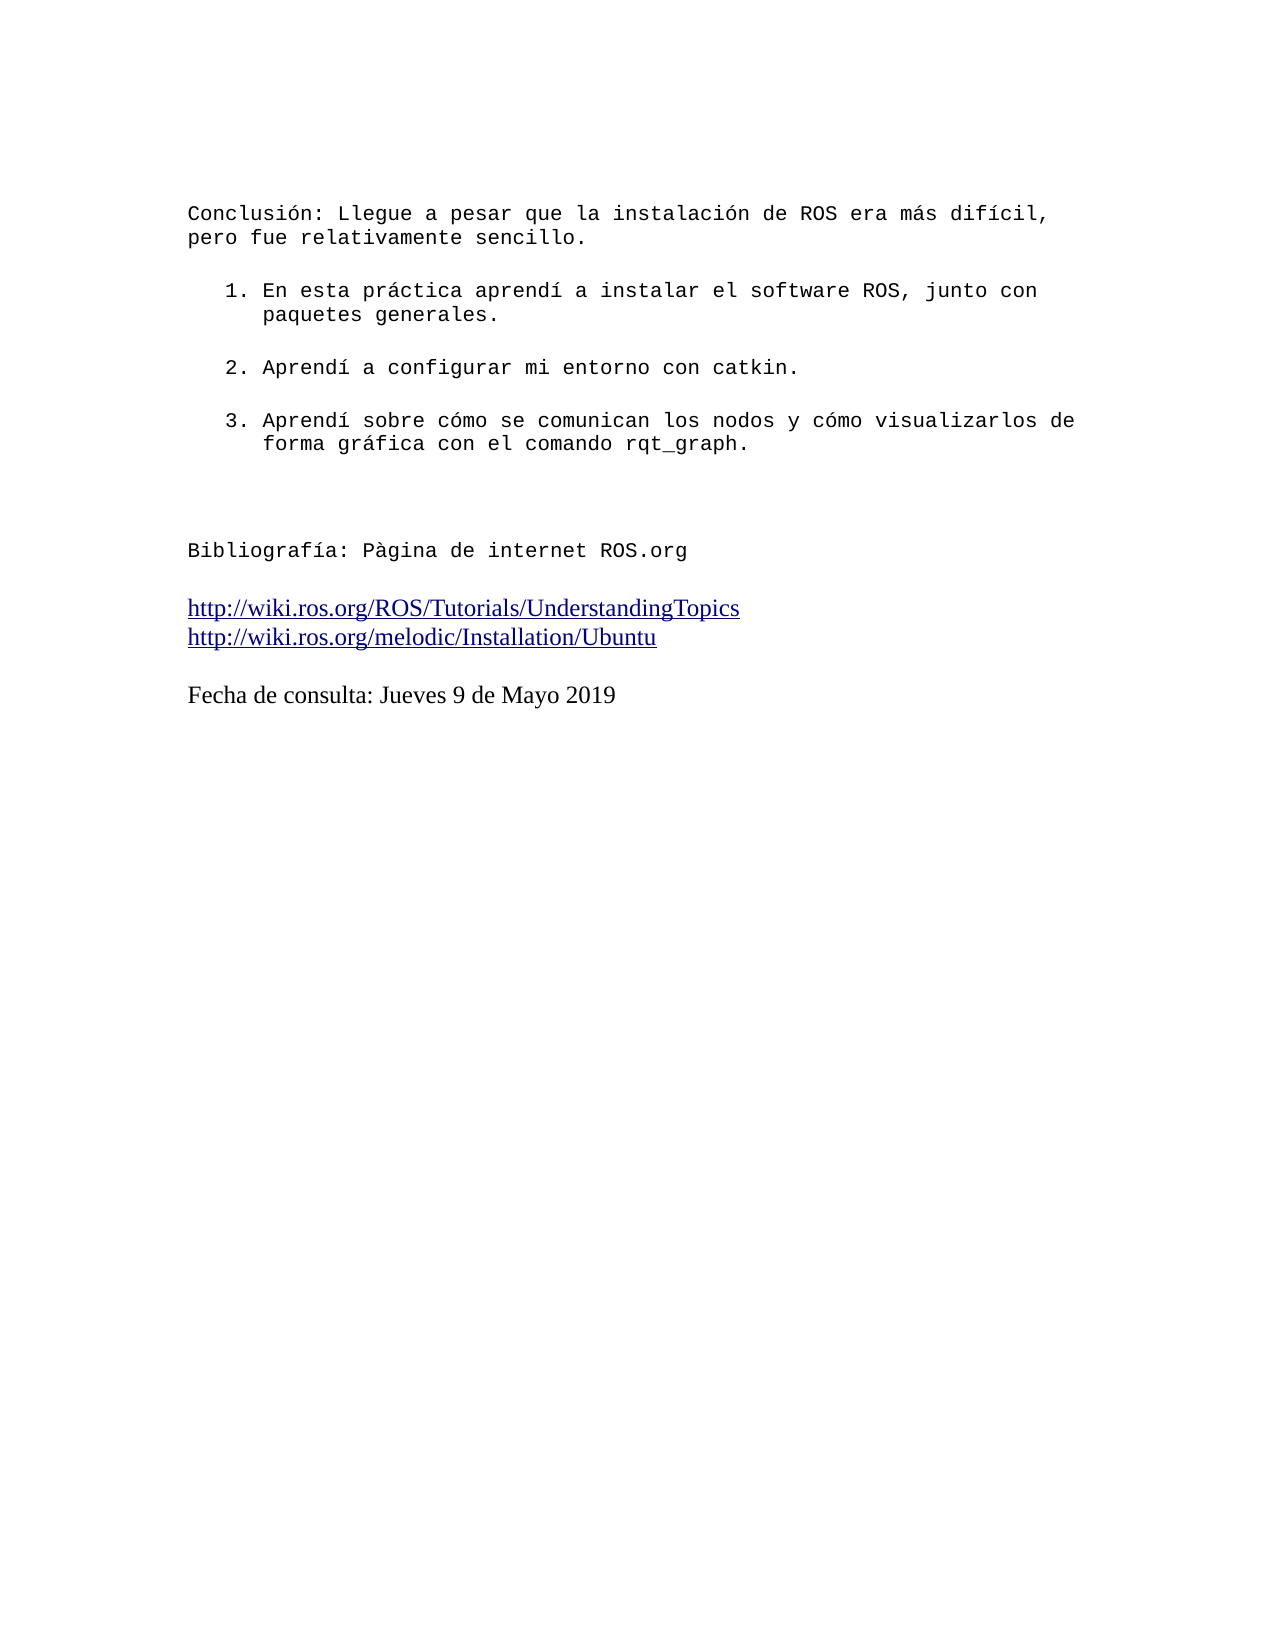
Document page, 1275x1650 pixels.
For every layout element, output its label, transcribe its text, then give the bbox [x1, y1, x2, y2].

text http://wiki.ros.org/melodic/Installation/Ubuntu [187, 622, 1087, 650]
text Fecha de consulta: Jueves 9 de Mayo 2019 [187, 680, 1087, 708]
list Aprendí sobre cómo se comunican los nodos y cómo visualizarlos de forma gráfica con el comando rqt_graph. [225, 410, 1087, 457]
list Aprendí a configurar mi entorno con catkin. [225, 357, 1087, 380]
text http://wiki.ros.org/ROS/Tutorials/UnderstandingTopics [187, 593, 1087, 622]
list En esta práctica aprendí a instalar el software ROS, junto con paquetes generales. [225, 280, 1087, 327]
text Bibliografía: Pàgina de internet ROS.org [187, 540, 1087, 563]
text Conclusión: Llegue a pesar que la instalación de ROS era más difícil, pero fue relativamente sencillo. [187, 203, 1087, 250]
